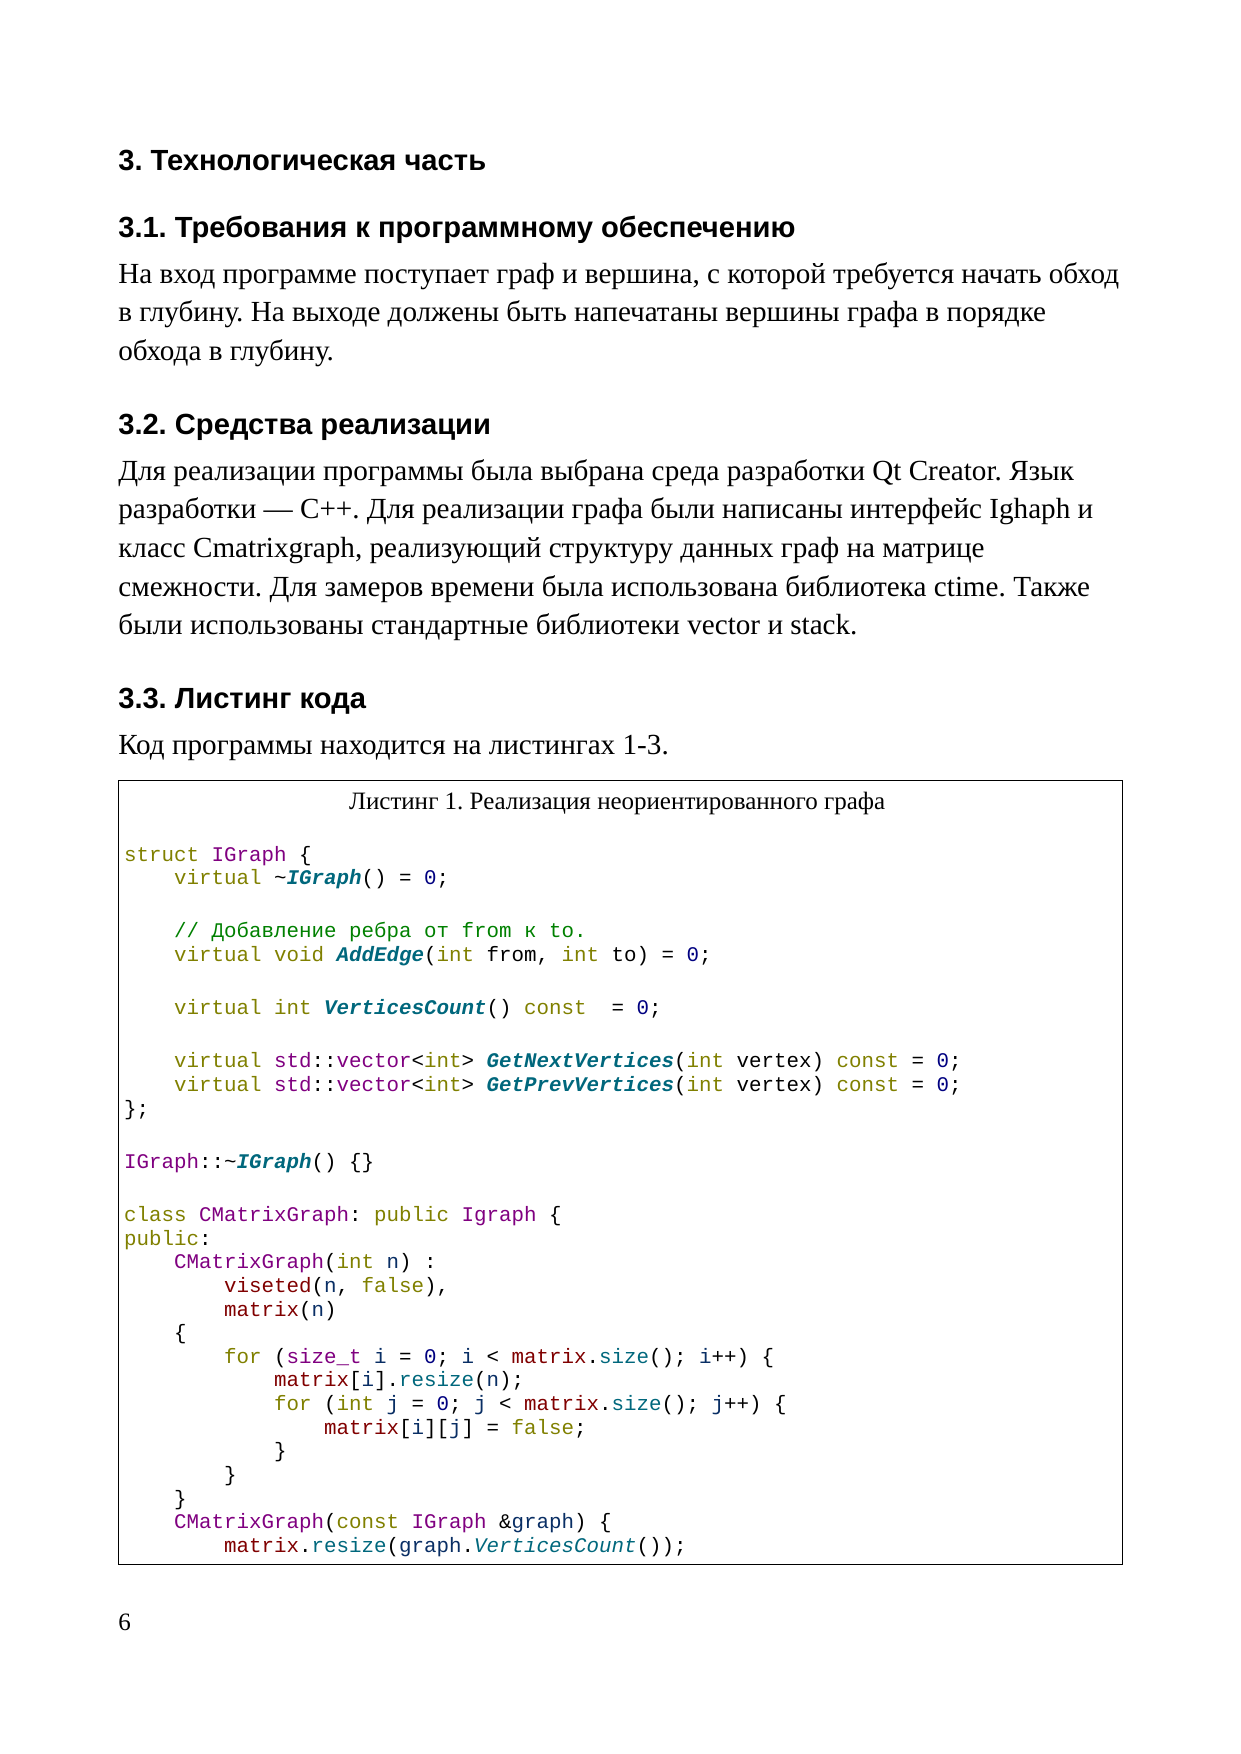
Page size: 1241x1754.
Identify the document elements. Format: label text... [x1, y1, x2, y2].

subtitle 3.3. Листинг кода [118, 681, 1122, 715]
text На вход программе поступает граф и вершина, с которой требуется начать обход в глубину. На выходе должены быть напечатаны вершины графа в порядке обхода в глубину. [118, 256, 1122, 367]
subtitle 3.1. Требования к программному обеспечению [118, 210, 1122, 243]
text Для реализации программы была выбрана среда разработки Qt Creator. Язык разработки — С++. Для реализации графа были написаны интерфейс Ighaph и класс Cmatrixgraph, реализующий структуру данных граф на матрице смежности. Для замеров времени была использована библиотека ctime. Также были использованы стандартные библиотеки vector и stack. [118, 453, 1122, 641]
text Код программы находится на листингах 1-3. [118, 727, 1122, 761]
subtitle 3.2. Средства реализации [118, 407, 1122, 441]
subtitle 3. Технологическая часть [118, 143, 1122, 177]
table_header Листинг 1. Реализация неориентированного графа struct IGraph { virtual ~IGraph() = 0; // Добавление ребра от from к to. virtual void AddEdge(int from, int to) = 0; virtual int VerticesCount() const = 0; virtual std::vector<int> GetNextVertices(int vertex) const = 0; virtual std::vector<int> GetPrevVertices(int vertex) const = 0; }; IGraph::~IGraph() {} class CMatrixGraph: public Igraph { public: CMatrixGraph(int n) : viseted(n, false), matrix(n) { for (size_t i = 0; i < matrix.size(); i++) { matrix[i].resize(n); for (int j = 0; j < matrix.size(); j++) { matrix[i][j] = false; } } } CMatrixGraph(const IGraph &graph) { matrix.resize(graph.VerticesCount()); [119, 781, 1122, 1564]
